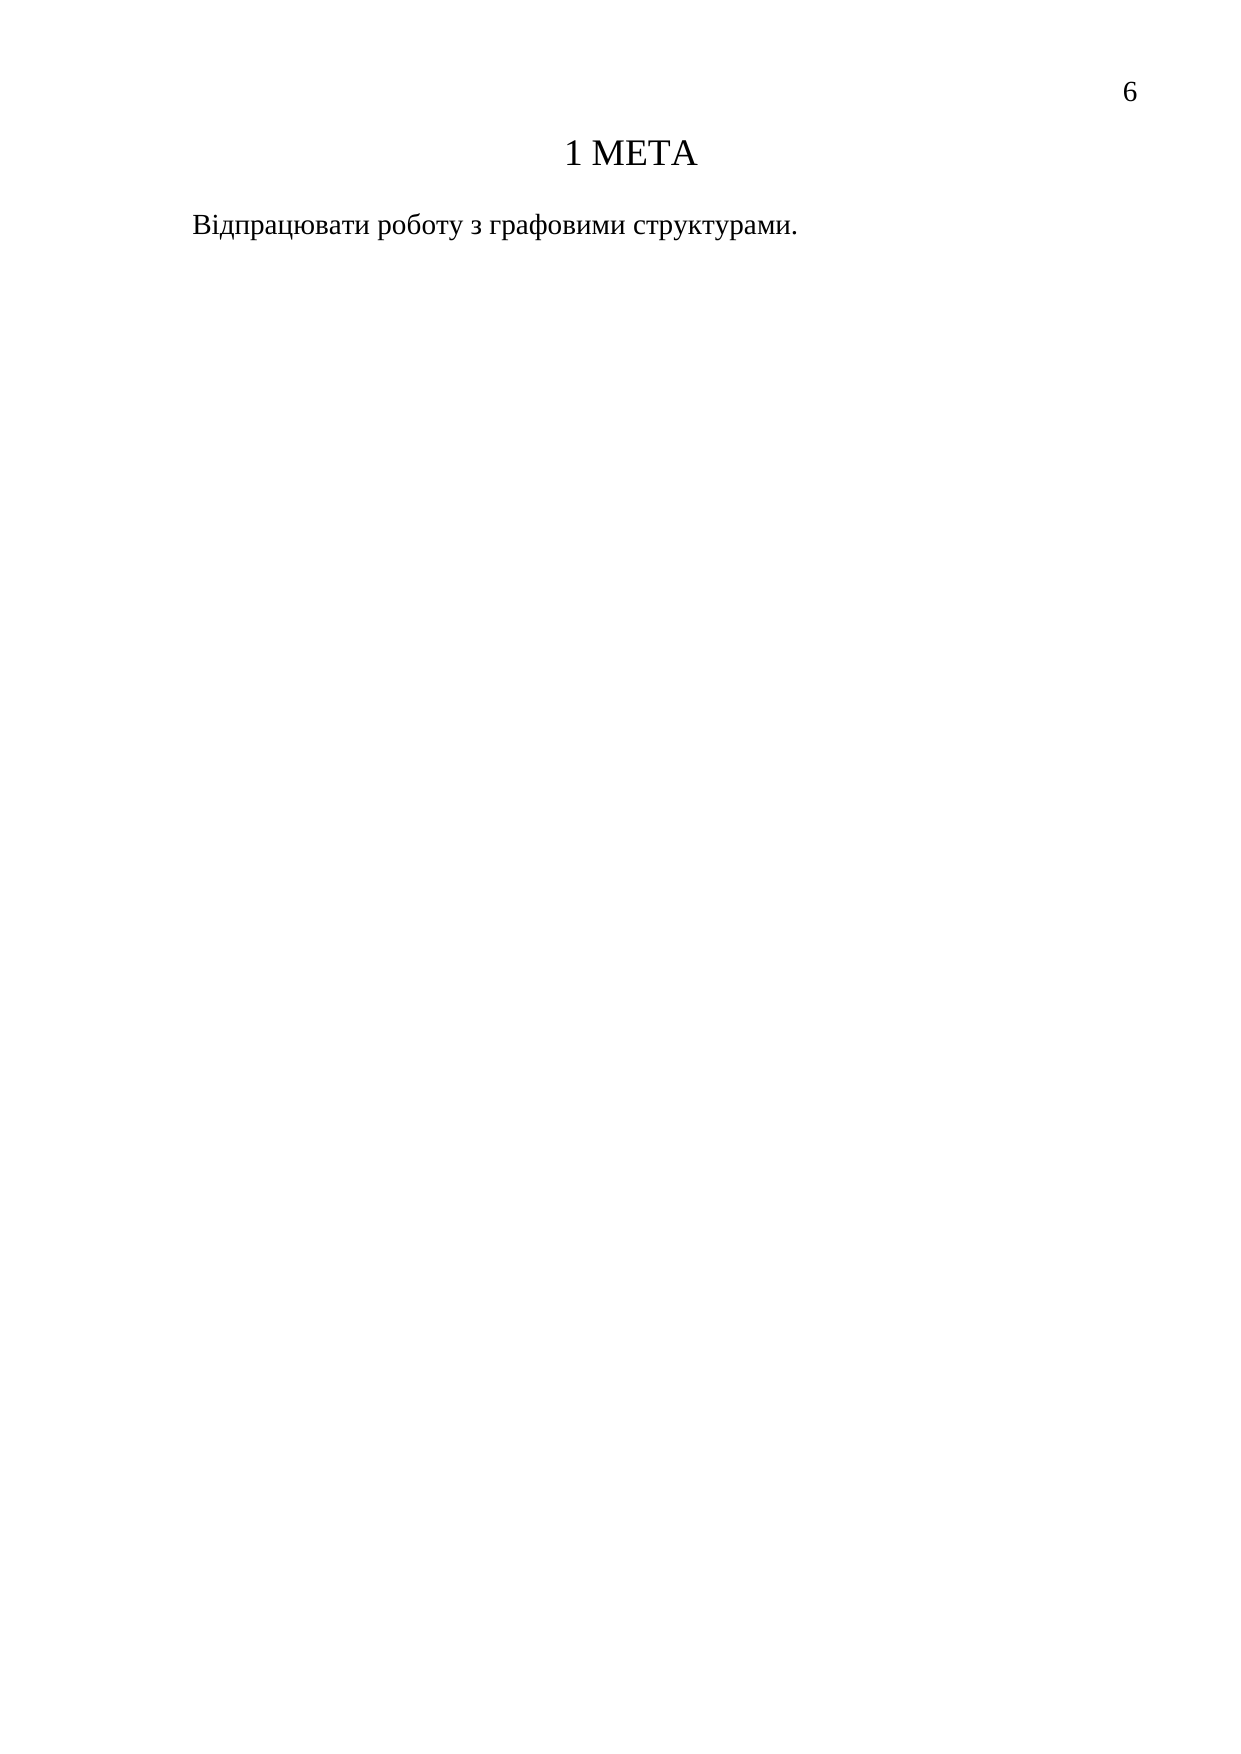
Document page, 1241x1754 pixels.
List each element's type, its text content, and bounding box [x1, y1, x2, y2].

text Відпрацювати роботу з графовими структурами. [118, 207, 1122, 241]
subtitle Мета [158, 130, 1104, 173]
